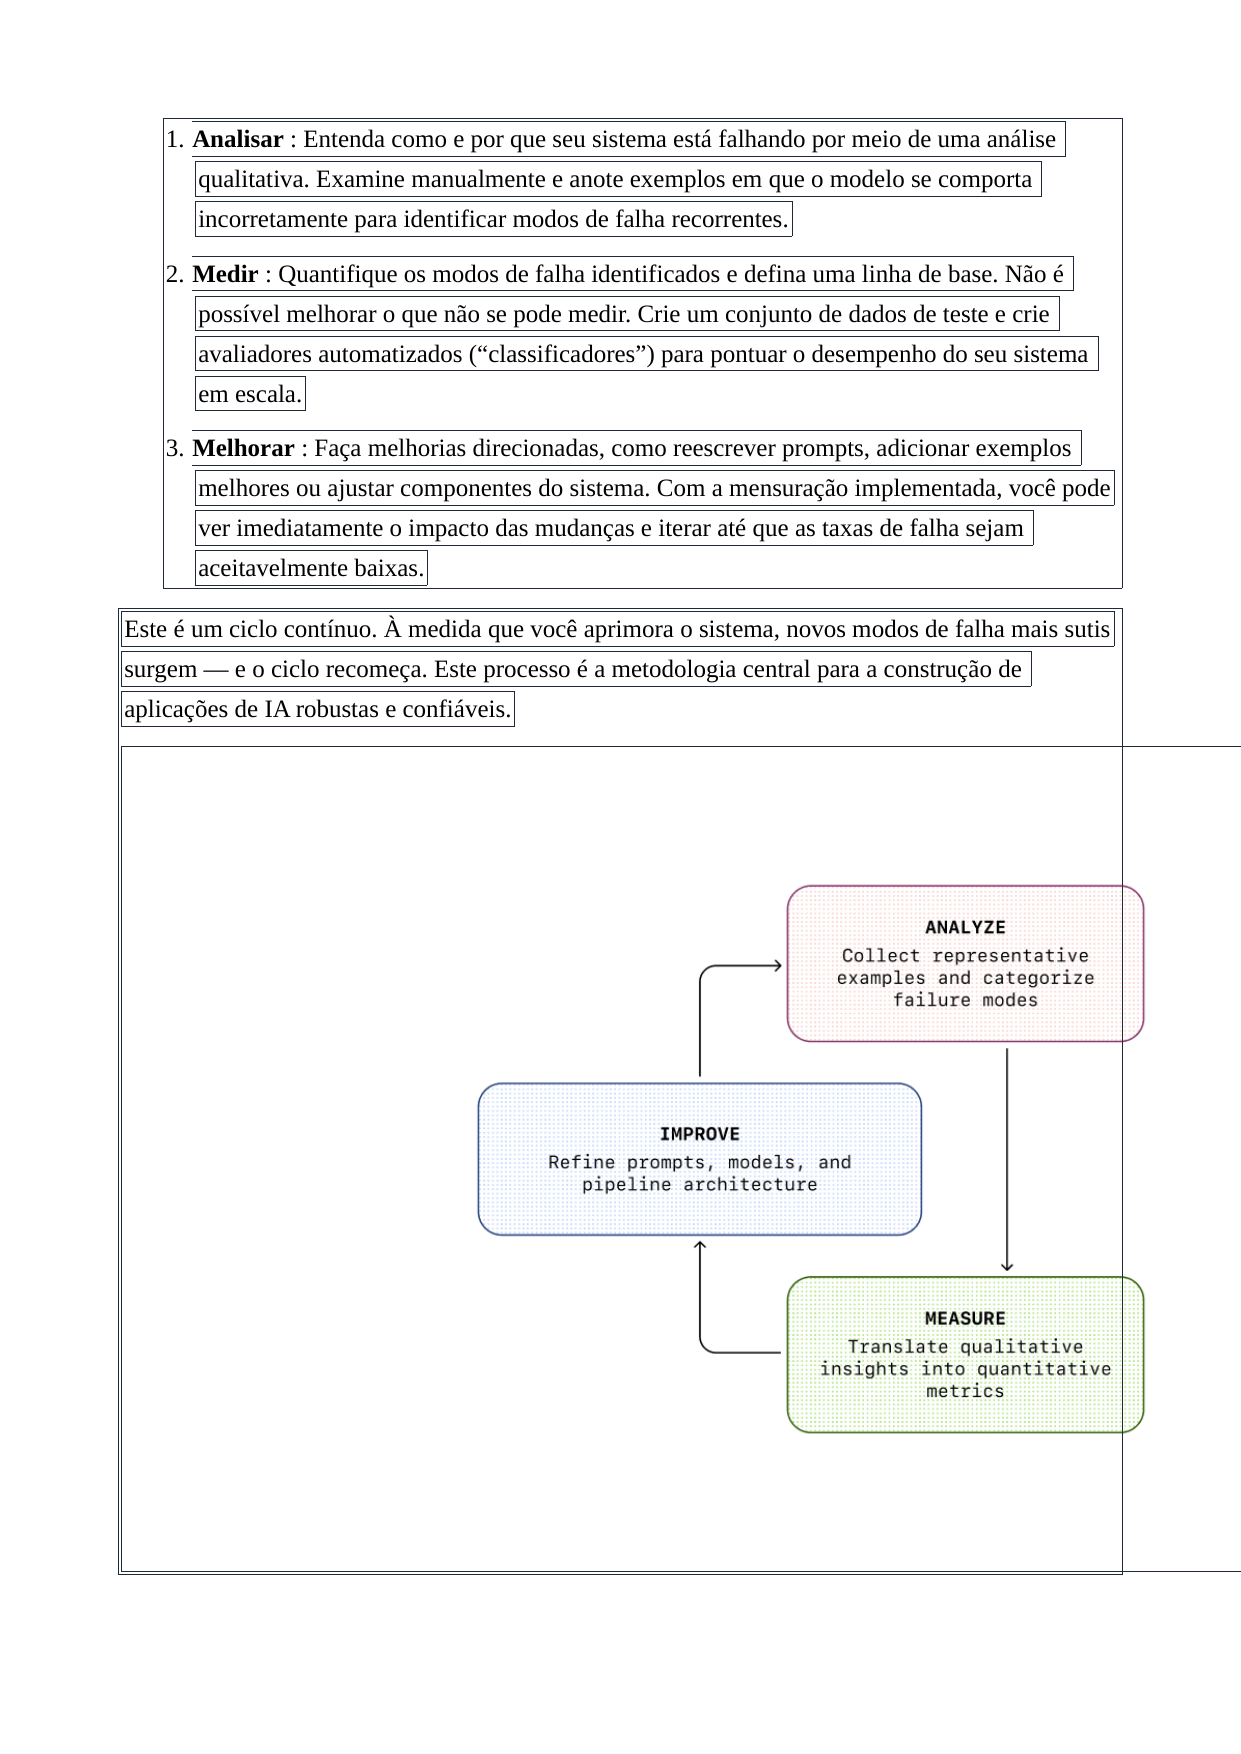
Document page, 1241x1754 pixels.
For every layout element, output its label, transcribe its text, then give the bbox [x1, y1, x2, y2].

list Medir : Quantifique os modos de falha identificados e defina uma linha de base. Não é possível melhorar o que não se pode medir. Crie um conjunto de dados de teste e crie avaliadores automatizados (“classificadores”) para pontuar o desempenho do seu sistema em escala. [164, 253, 1122, 411]
list Analisar : Entenda como e por que seu sistema está falhando por meio de uma análise qualitativa. Examine manualmente e anote exemplos em que o modelo se comporta incorretamente para identificar modos de falha recorrentes. [164, 119, 1122, 236]
picture [124, 748, 1122, 1569]
text Este é um ciclo contínuo. À medida que você aprimora o sistema, novos modos de falha mais sutis surgem — e o ciclo recomeça. Este processo é a metodologia central para a construção de aplicações de IA robustas e confiáveis. [119, 609, 1122, 726]
list Melhorar : Faça melhorias direcionadas, como reescrever prompts, adicionar exemplos melhores ou ajustar componentes do sistema. Com a mensuração implementada, você pode ver imediatamente o impacto das mudanças e iterar até que as taxas de falha sejam aceitavelmente baixas. [164, 427, 1122, 588]
picture [1123, 748, 1241, 1569]
